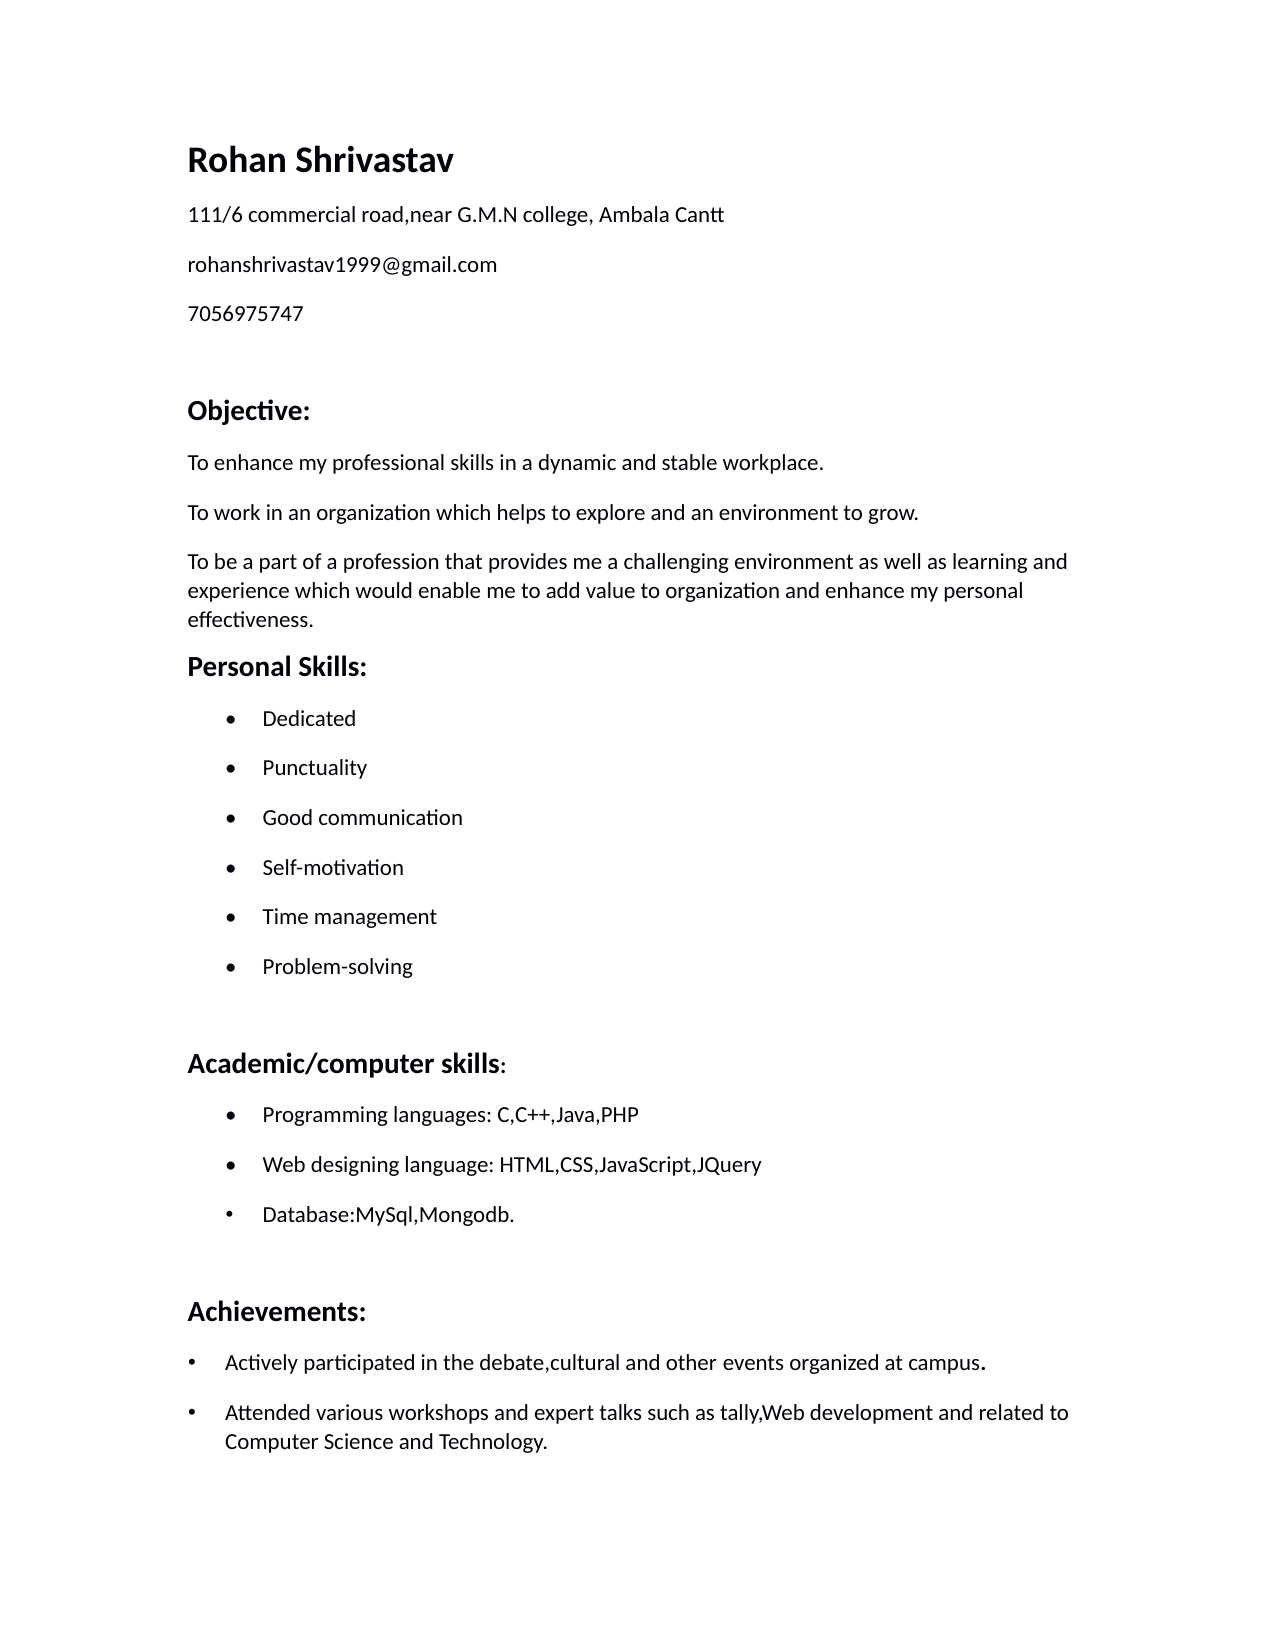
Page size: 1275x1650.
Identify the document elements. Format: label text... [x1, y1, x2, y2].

text To be a part of a profession that provides me a challenging environment as well as learning and experience which would enable me to add value to organization and enhance my personal effectiveness. [187, 547, 1087, 633]
list Attended various workshops and expert talks such as tally,Web development and related to Computer Science and Technology. [187, 1397, 1087, 1455]
list Self-motivation [225, 852, 1087, 881]
text Rohan Shrivastav [187, 150, 1087, 179]
text To enhance my professional skills in a dynamic and stable workplace. [187, 447, 1087, 476]
list Web designing language: HTML,CSS,JavaScript,JQuery [225, 1149, 1087, 1178]
list Programming languages: C,C++,Java,PHP [225, 1100, 1087, 1129]
text Personal Skills: [187, 654, 1087, 682]
text Objective: [187, 398, 1087, 427]
list Dedicated [225, 703, 1087, 732]
list Actively participated in the debate,cultural and other events organized at campus. [187, 1348, 1087, 1377]
text 111/6 commercial road,near G.M.N college, Ambala Cantt [187, 199, 1087, 228]
list Database:MySql,Mongodb. [225, 1199, 1087, 1228]
text 7056975747 [187, 299, 1087, 327]
text rohanshrivastav1999@gmail.com [187, 249, 1087, 278]
text Achievements: [187, 1298, 1087, 1327]
list Time management [225, 902, 1087, 930]
list Punctuality [225, 753, 1087, 782]
list Good communication [225, 802, 1087, 831]
list Problem-solving [225, 951, 1087, 980]
text To work in an organization which helps to explore and an environment to grow. [187, 497, 1087, 526]
text Academic/computer skills: [187, 1050, 1087, 1079]
